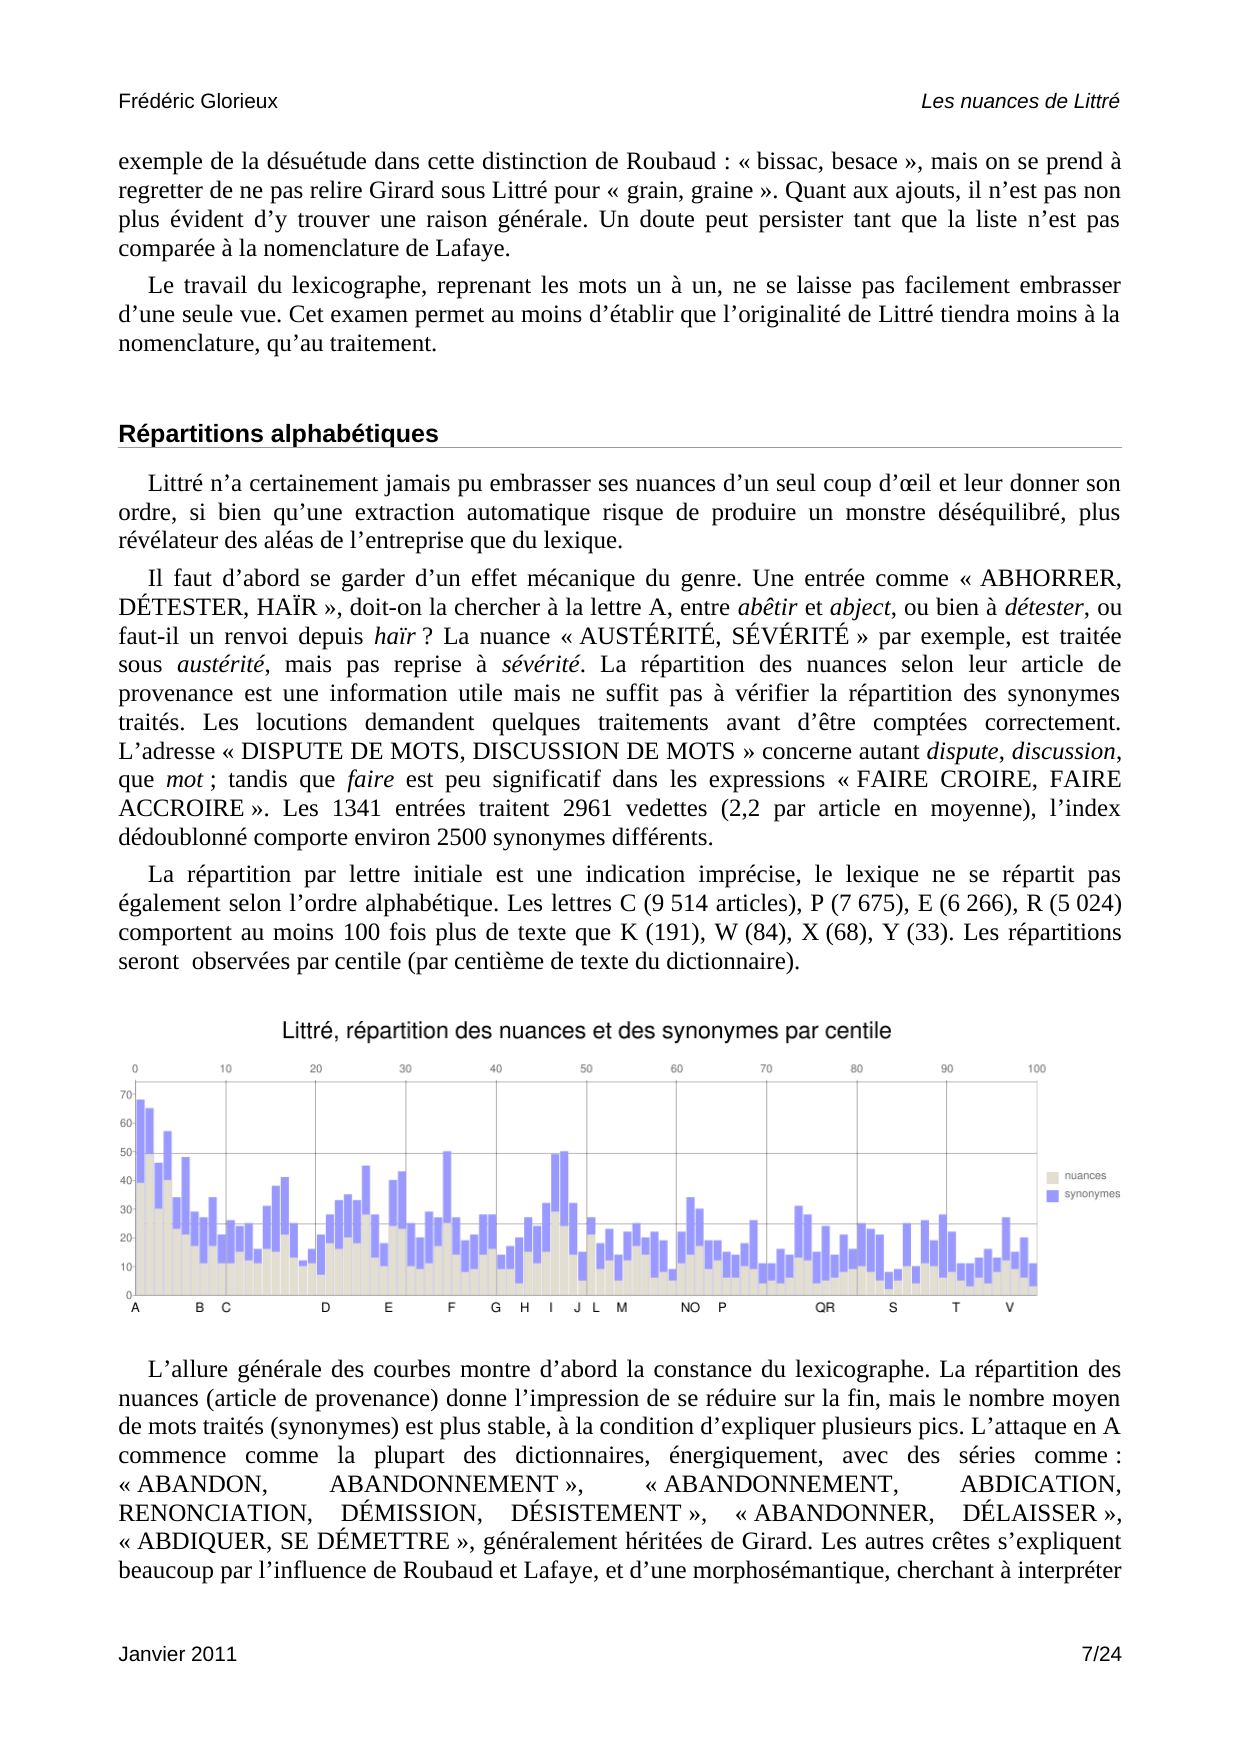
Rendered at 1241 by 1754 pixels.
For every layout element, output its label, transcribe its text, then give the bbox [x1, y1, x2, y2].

subtitle Répartitions alphabétiques [118, 418, 1122, 447]
text Littré n’a certainement jamais pu embrasser ses nuances d’un seul coup d’œil et leur donner son ordre, si bien qu’une extraction automatique risque de produire un monstre déséquilibré, plus révélateur des aléas de l’entreprise que du lexique. [118, 468, 1122, 554]
text Le travail du lexicographe, reprenant les mots un à un, ne se laisse pas facilement embrasser d’une seule vue. Cet examen permet au moins d’établir que l’originalité de Littré tiendra moins à la nomenclature, qu’au traitement. [118, 270, 1122, 357]
text L’allure générale des courbes montre d’abord la constance du lexicographe. La répartition des nuances (article de provenance) donne l’impression de se réduire sur la fin, mais le nombre moyen de mots traités (synonymes) est plus stable, à la condition d’expliquer plusieurs pics. L’attaque en A commence comme la plupart des dictionnaires, énergiquement, avec des séries comme : « ABANDON, ABANDONNEMENT », « ABANDONNEMENT, ABDICATION, RENONCIATION, DÉMISSION, DÉSISTEMENT », « ABANDONNER, DÉLAISSER », « ABDIQUER, SE DÉMETTRE », généralement héritées de Girard. Les autres crêtes s’expliquent beaucoup par l’influence de Roubaud et Lafaye, et d’une morphosémantique, cherchant à interpréter [118, 1354, 1122, 1584]
text La répartition par lettre initiale est une indication imprécise, le lexique ne se répartit pas également selon l’ordre alphabétique. Les lettres C (9 514 articles), P (7 675), E (6 266), R (5 024) comportent au moins 100 fois plus de texte que K (191), W (84), X (68), Y (33). Les répartitions seront observées par centile (par centième de texte du dictionnaire). [118, 859, 1122, 974]
text Il faut d’abord se garder d’un effet mécanique du genre. Une entrée comme « ABHORRER, DÉTESTER, HAÏR », doit-on la chercher à la lettre A, entre abêtir et abject, ou bien à détester, ou faut-il un renvoi depuis haïr ? La nuance « AUSTÉRITÉ, SÉVÉRITÉ » par exemple, est traitée sous austérité, mais pas reprise à sévérité. La répartition des nuances selon leur article de provenance est une information utile mais ne suffit pas à vérifier la répartition des synonymes traités. Les locutions demandent quelques traitements avant d’être comptées correctement. L’adresse « DISPUTE DE MOTS, DISCUSSION DE MOTS » concerne autant dispute, discussion, que mot ; tandis que faire est peu significatif dans les expressions « FAIRE CROIRE, FAIRE ACCROIRE ». Les 1341 entrées traitent 2961 vedettes (2,2 par article en moyenne), l’index dédoublonné comporte environ 2500 synonymes différents. [118, 563, 1122, 851]
picture [118, 1015, 1123, 1317]
text exemple de la désuétude dans cette distinction de Roubaud : « bissac, besace », mais on se prend à regretter de ne pas relire Girard sous Littré pour « grain, graine ». Quant aux ajouts, il n’est pas non plus évident d’y trouver une raison générale. Un doute peut persister tant que la liste n’est pas comparée à la nomenclature de Lafaye. [118, 146, 1122, 261]
